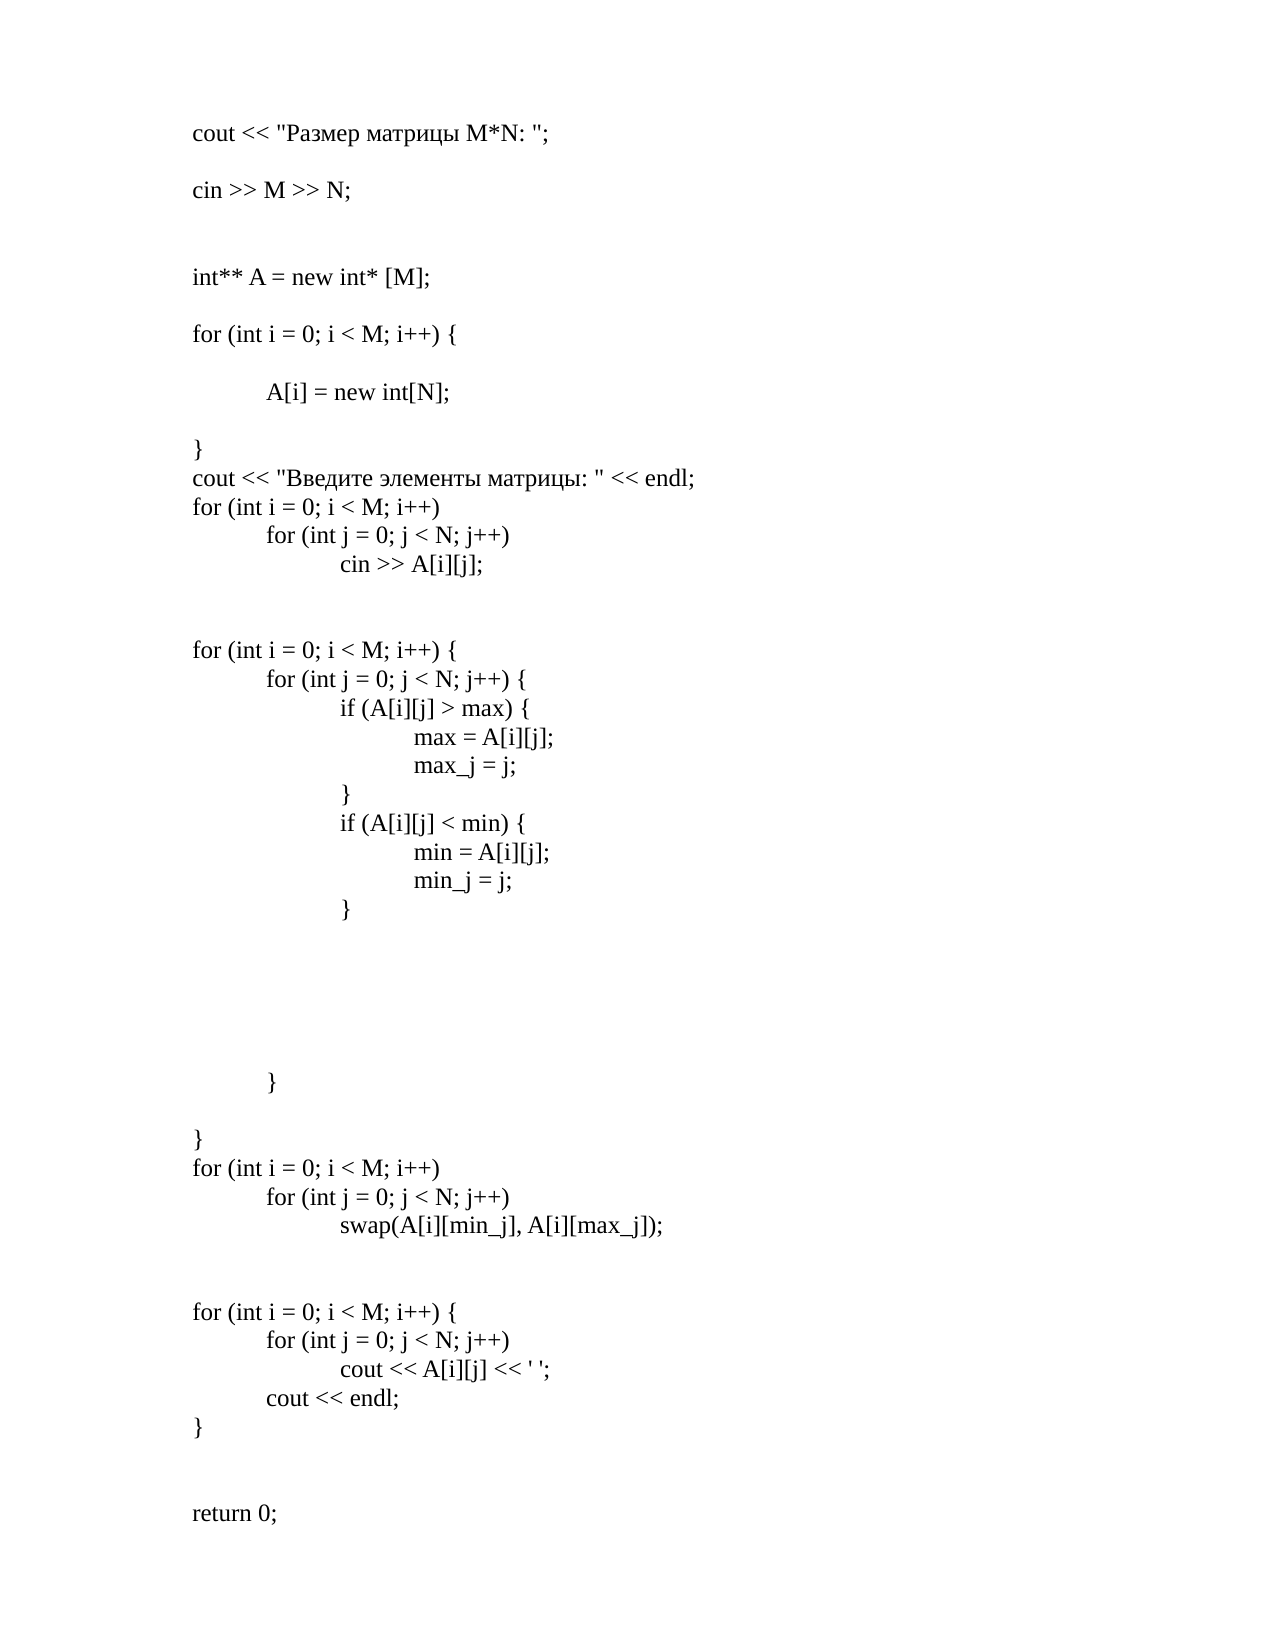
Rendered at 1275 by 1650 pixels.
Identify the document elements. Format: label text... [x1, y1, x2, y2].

text A[i] = new int[N]; [118, 377, 1157, 434]
text cout << "Размер матрицы М*N: "; [118, 118, 1157, 176]
text } cout << "Введите элементы матрицы: " << endl; for (int i = 0; i < M; i++) for (int j = 0; j < N; j++) cin >> A[i][j]; for (int i = 0; i < M; i++) { for (int j = 0; j < N; j++) { if (A[i][j] > max) { max = A[i][j]; max_j = j; } if (A[i][j] < min) { min = A[i][j]; min_j = j; } } } for (int i = 0; i < M; i++) for (int j = 0; j < N; j++) swap(A[i][min_j], A[i][max_j]); for (int i = 0; i < M; i++) { for (int j = 0; j < N; j++) cout << A[i][j] << ' '; cout << endl; } [118, 434, 1157, 1498]
text return 0; [118, 1498, 1157, 1527]
text for (int i = 0; i < M; i++) { [118, 319, 1157, 377]
text int** A = new int* [M]; [118, 262, 1157, 319]
text cin >> M >> N; [118, 176, 1157, 262]
